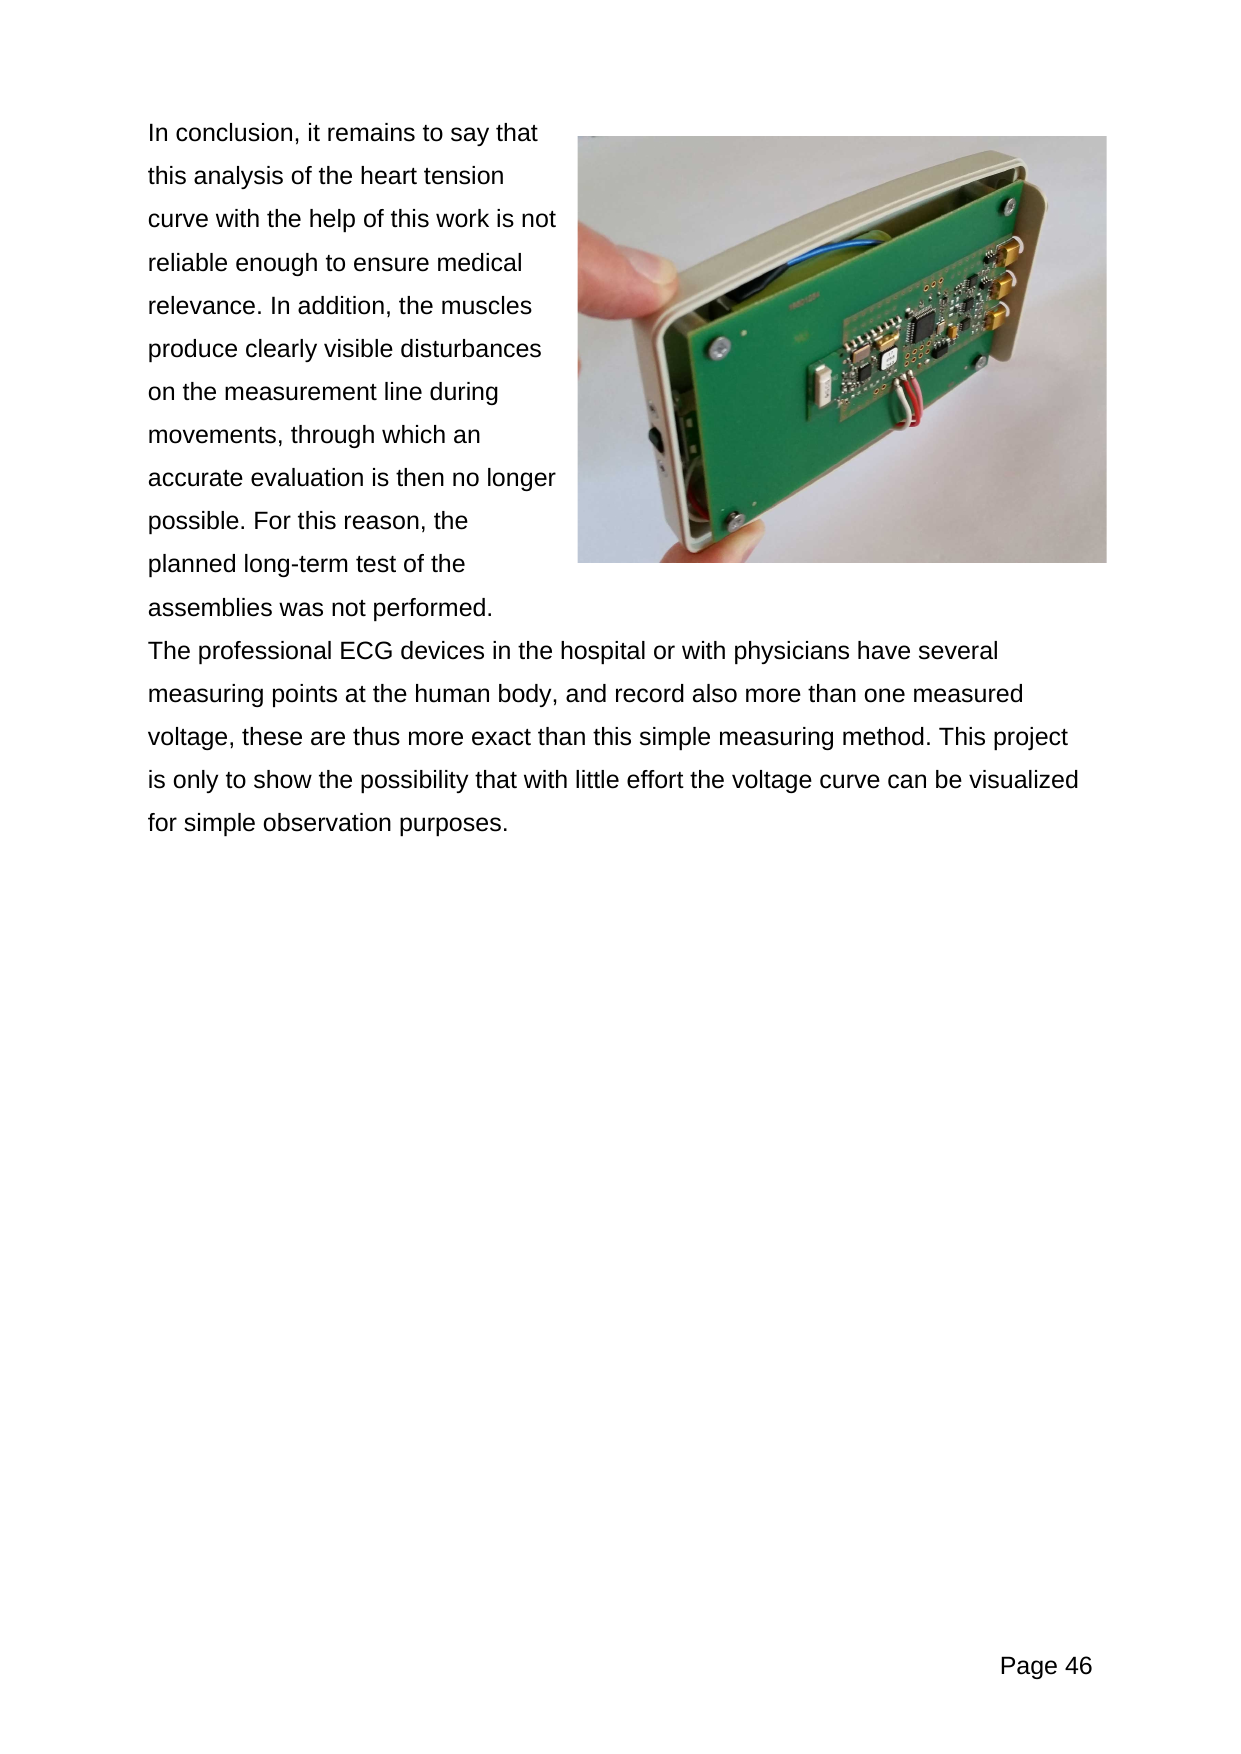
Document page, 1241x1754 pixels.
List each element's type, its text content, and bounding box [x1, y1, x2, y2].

picture [577, 136, 1107, 563]
text In conclusion, it remains to say that this analysis of the heart tension curve with the help of this work is not reliable enough to ensure medical relevance. In addition, the muscles produce clearly visible disturbances on the measurement line during movements, through which an accurate evaluation is then no longer possible. For this reason, the planned long-term test of the assemblies was not performed. [148, 118, 1092, 621]
text The professional ECG devices in the hospital or with physicians have several measuring points at the human body, and record also more than one measured voltage, these are thus more exact than this simple measuring method. This project is only to show the possibility that with little effort the voltage curve can be visualized for simple observation purposes. [148, 636, 1092, 837]
